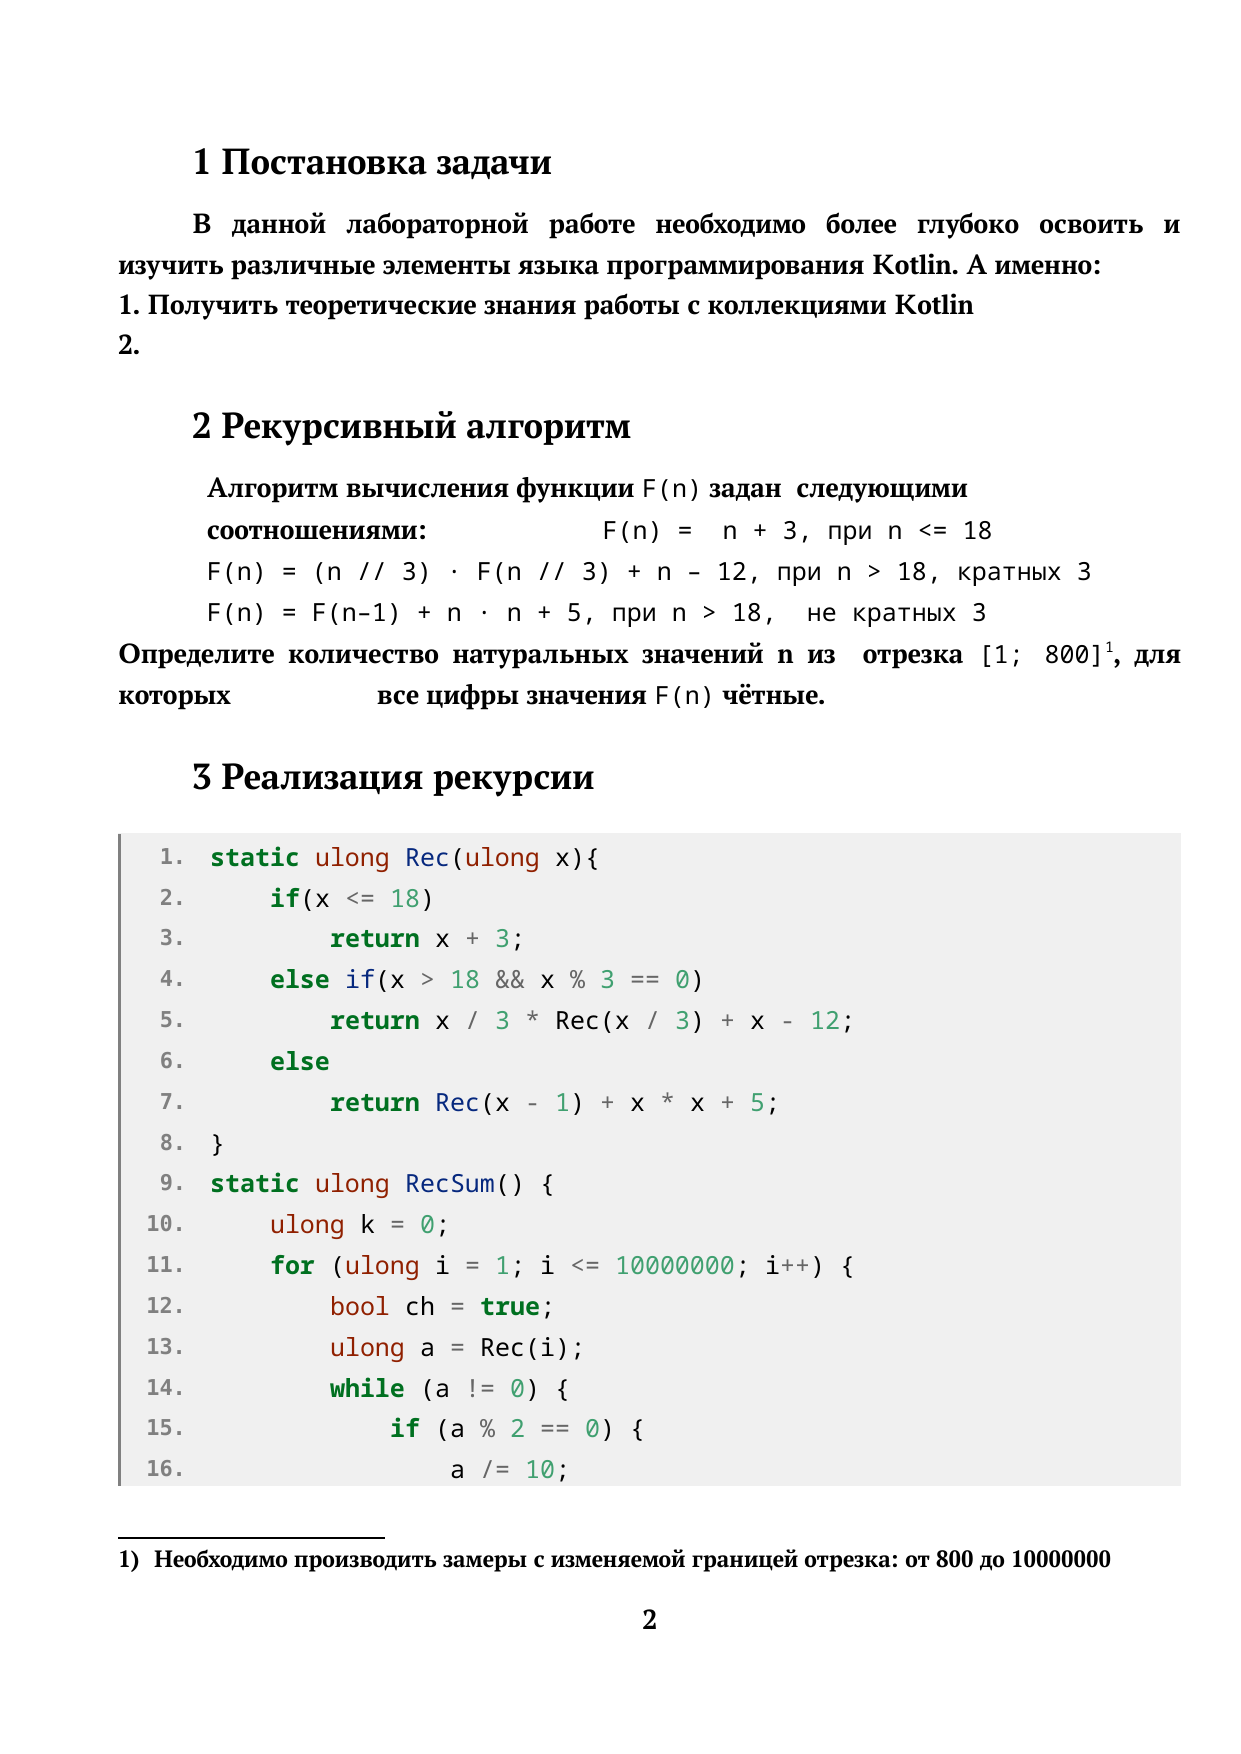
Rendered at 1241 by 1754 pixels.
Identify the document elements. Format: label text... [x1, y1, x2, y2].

list return Rec(x - 1) + x * x + 5; [121, 1078, 1181, 1118]
text 2. [118, 327, 1181, 361]
text В данной лабораторной работе необходимо более глубоко освоить и изучить различные элементы языка программирования Kotlin. А именно: [118, 207, 1181, 280]
list return x / 3 * Rec(x / 3) + x - 12; [121, 997, 1181, 1037]
list else if(x > 18 && x % 3 == 0) [121, 956, 1181, 996]
subtitle 2 Рекурсивный алгоритм [192, 403, 1181, 447]
subtitle 1 Постановка задачи [192, 139, 1181, 183]
list ulong a = Rec(i); [121, 1323, 1181, 1363]
text Алгоритм вычисления функции F(n) задан следующими соотношениями: F(n) = n + 3, при n <= 18 [207, 471, 1181, 547]
text F(n) = F(n–1) + n · n + 5, при n > 18, не кратных 3 [207, 594, 1181, 629]
list ulong k = 0; [121, 1201, 1181, 1241]
text 1. Получить теоретические знания работы с коллекциями Kotlin [118, 287, 1181, 321]
list if (a % 2 == 0) { [121, 1405, 1181, 1445]
list for (ulong i = 1; i <= 10000000; i++) { [121, 1242, 1181, 1282]
list if(x <= 18) [121, 874, 1181, 914]
list static ulong RecSum() { [121, 1160, 1181, 1200]
text F(n) = (n // 3) · F(n // 3) + n – 12, при n > 18, кратных 3 [207, 553, 1181, 587]
list a /= 10; [121, 1446, 1181, 1486]
text Необходимо производить замеры с изменяемой границей отрезка: от 800 до 10000000 [118, 1544, 1181, 1573]
subtitle 3 Реализация рекурсии [192, 754, 1181, 798]
list } [121, 1119, 1181, 1159]
list bool ch = true; [121, 1283, 1181, 1323]
list return x + 3; [121, 915, 1181, 955]
list while (a != 0) { [121, 1364, 1181, 1404]
text Определите количество натуральных значений n из отрезка [1; 800], для которых все цифры значения F(n) чётные. [118, 636, 1181, 712]
list static ulong Rec(ulong x){ [118, 833, 1181, 873]
list else [121, 1038, 1181, 1078]
